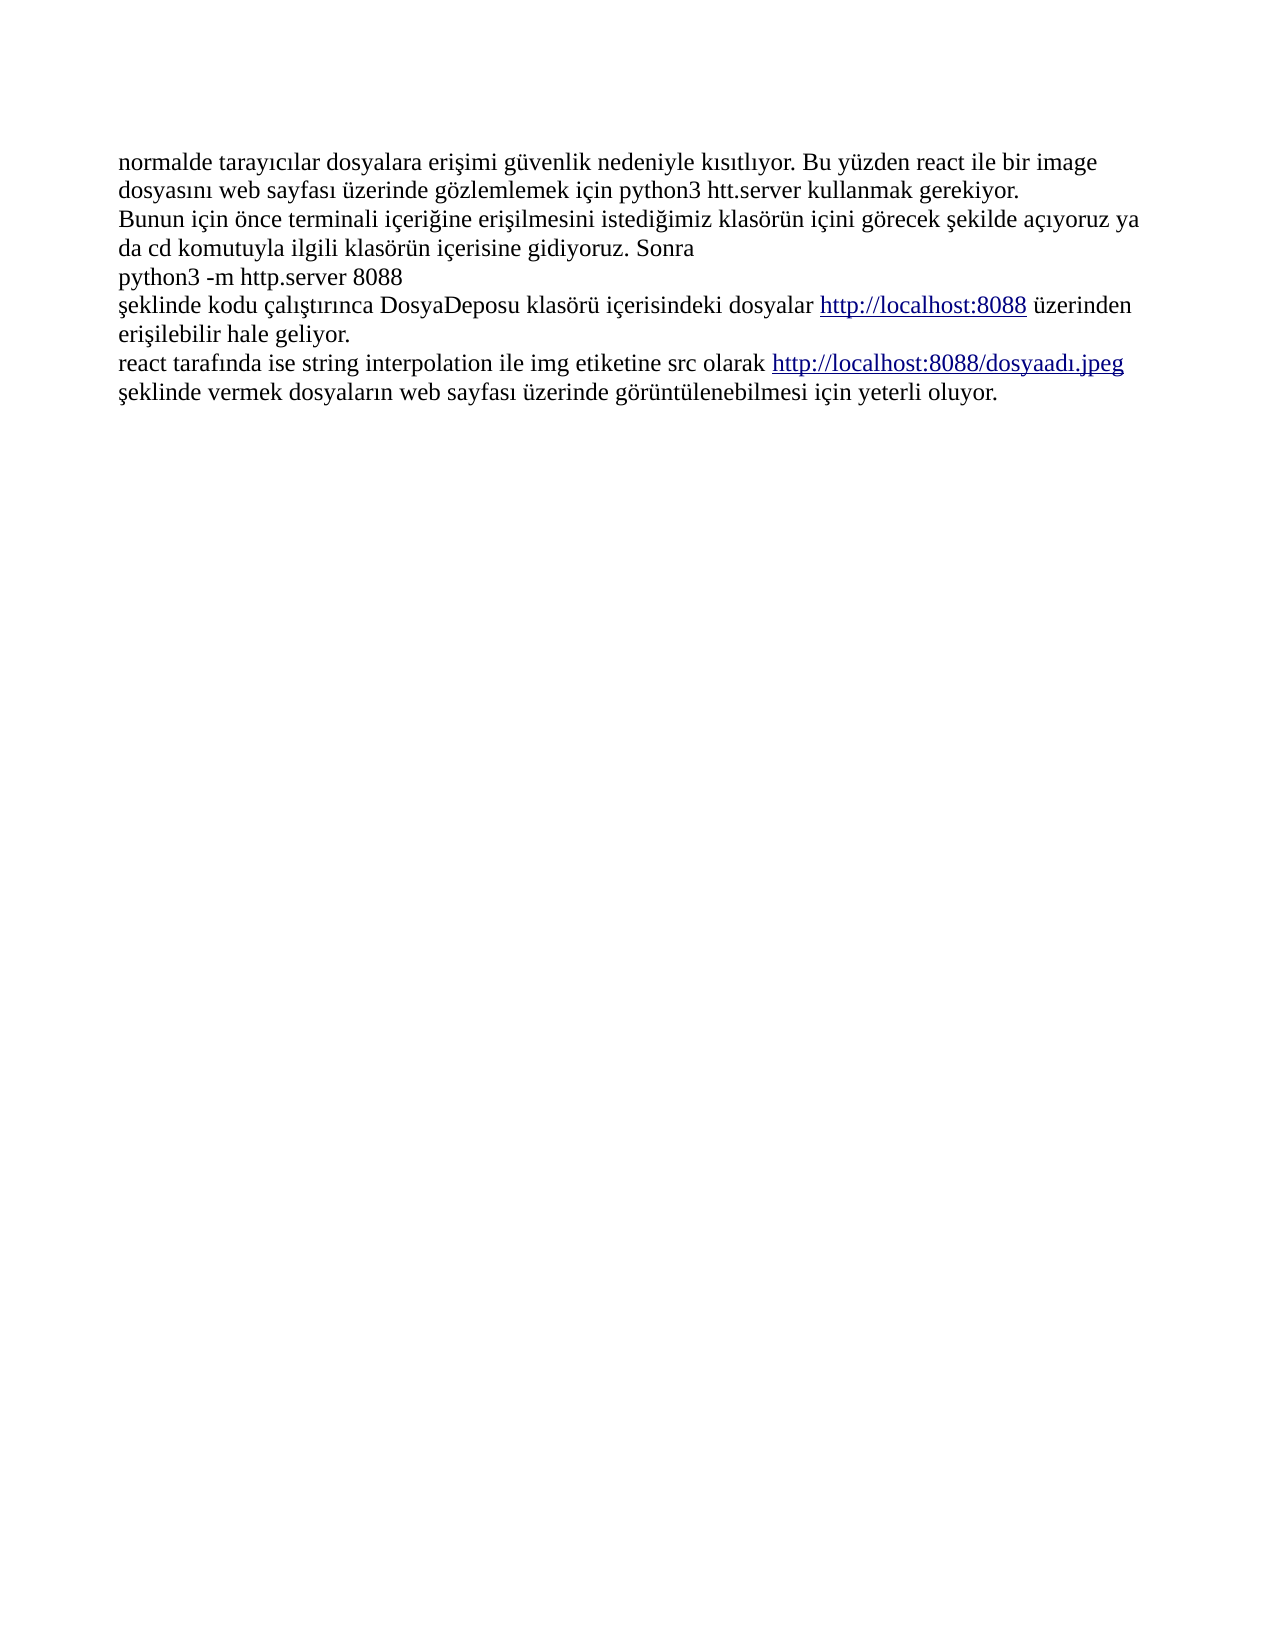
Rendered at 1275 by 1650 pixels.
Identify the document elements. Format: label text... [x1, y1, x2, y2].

text Bunun için önce terminali içeriğine erişilmesini istediğimiz klasörün içini görecek şekilde açıyoruz ya da cd komutuyla ilgili klasörün içerisine gidiyoruz. Sonra [118, 204, 1157, 262]
text react tarafında ise string interpolation ile img etiketine src olarak http://localhost:8088/dosyaadı.jpeg şeklinde vermek dosyaların web sayfası üzerinde görüntülenebilmesi için yeterli oluyor. [118, 348, 1157, 406]
text python3 -m http.server 8088 [118, 262, 1157, 291]
text normalde tarayıcılar dosyalara erişimi güvenlik nedeniyle kısıtlıyor. Bu yüzden react ile bir image dosyasını web sayfası üzerinde gözlemlemek için python3 htt.server kullanmak gerekiyor. [118, 147, 1157, 204]
text şeklinde kodu çalıştırınca DosyaDeposu klasörü içerisindeki dosyalar http://localhost:8088 üzerinden erişilebilir hale geliyor. [118, 291, 1157, 348]
